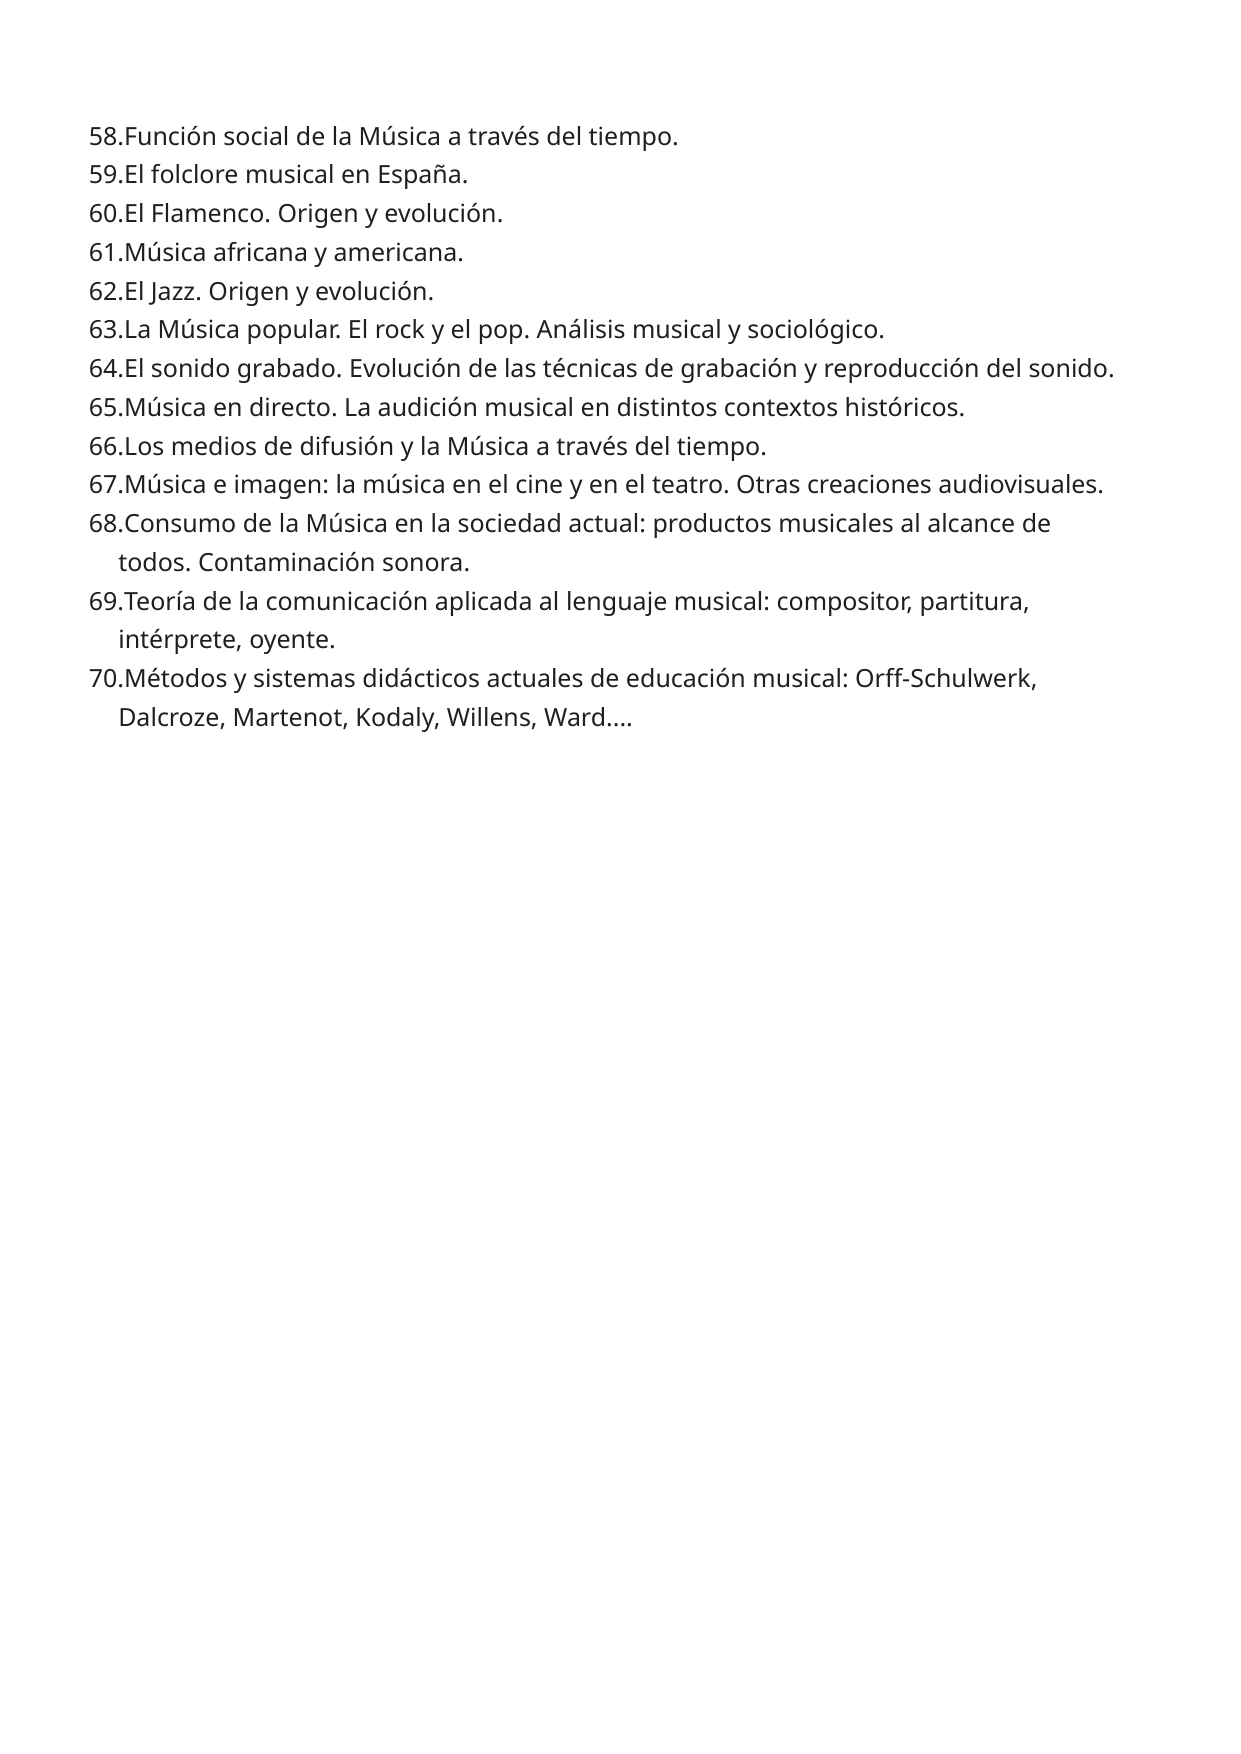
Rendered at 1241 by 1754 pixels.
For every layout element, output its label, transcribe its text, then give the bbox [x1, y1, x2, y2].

list El Jazz. Origen y evolución. [118, 273, 1122, 307]
list La Música popular. El rock y el pop. Análisis musical y sociológico. [118, 312, 1122, 346]
list Música africana y americana. [118, 234, 1122, 268]
list Teoría de la comunicación aplicada al lenguaje musical: compositor, partitura, intérprete, oyente. [118, 583, 1122, 656]
list Métodos y sistemas didácticos actuales de educación musical: Orff-Schulwerk, Dalcroze, Martenot, Kodaly, Willens, Ward.... [118, 661, 1122, 733]
list Música e imagen: la música en el cine y en el teatro. Otras creaciones audiovisuales. [118, 467, 1122, 501]
list Los medios de difusión y la Música a través del tiempo. [118, 428, 1122, 462]
list El folclore musical en España. [118, 157, 1122, 191]
list El sonido grabado. Evolución de las técnicas de grabación y reproducción del sonido. [118, 351, 1122, 385]
list Función social de la Música a través del tiempo. [118, 118, 1122, 152]
list Música en directo. La audición musical en distintos contextos históricos. [118, 389, 1122, 423]
list El Flamenco. Origen y evolución. [118, 196, 1122, 230]
list Consumo de la Música en la sociedad actual: productos musicales al alcance de todos. Contaminación sonora. [118, 506, 1122, 578]
